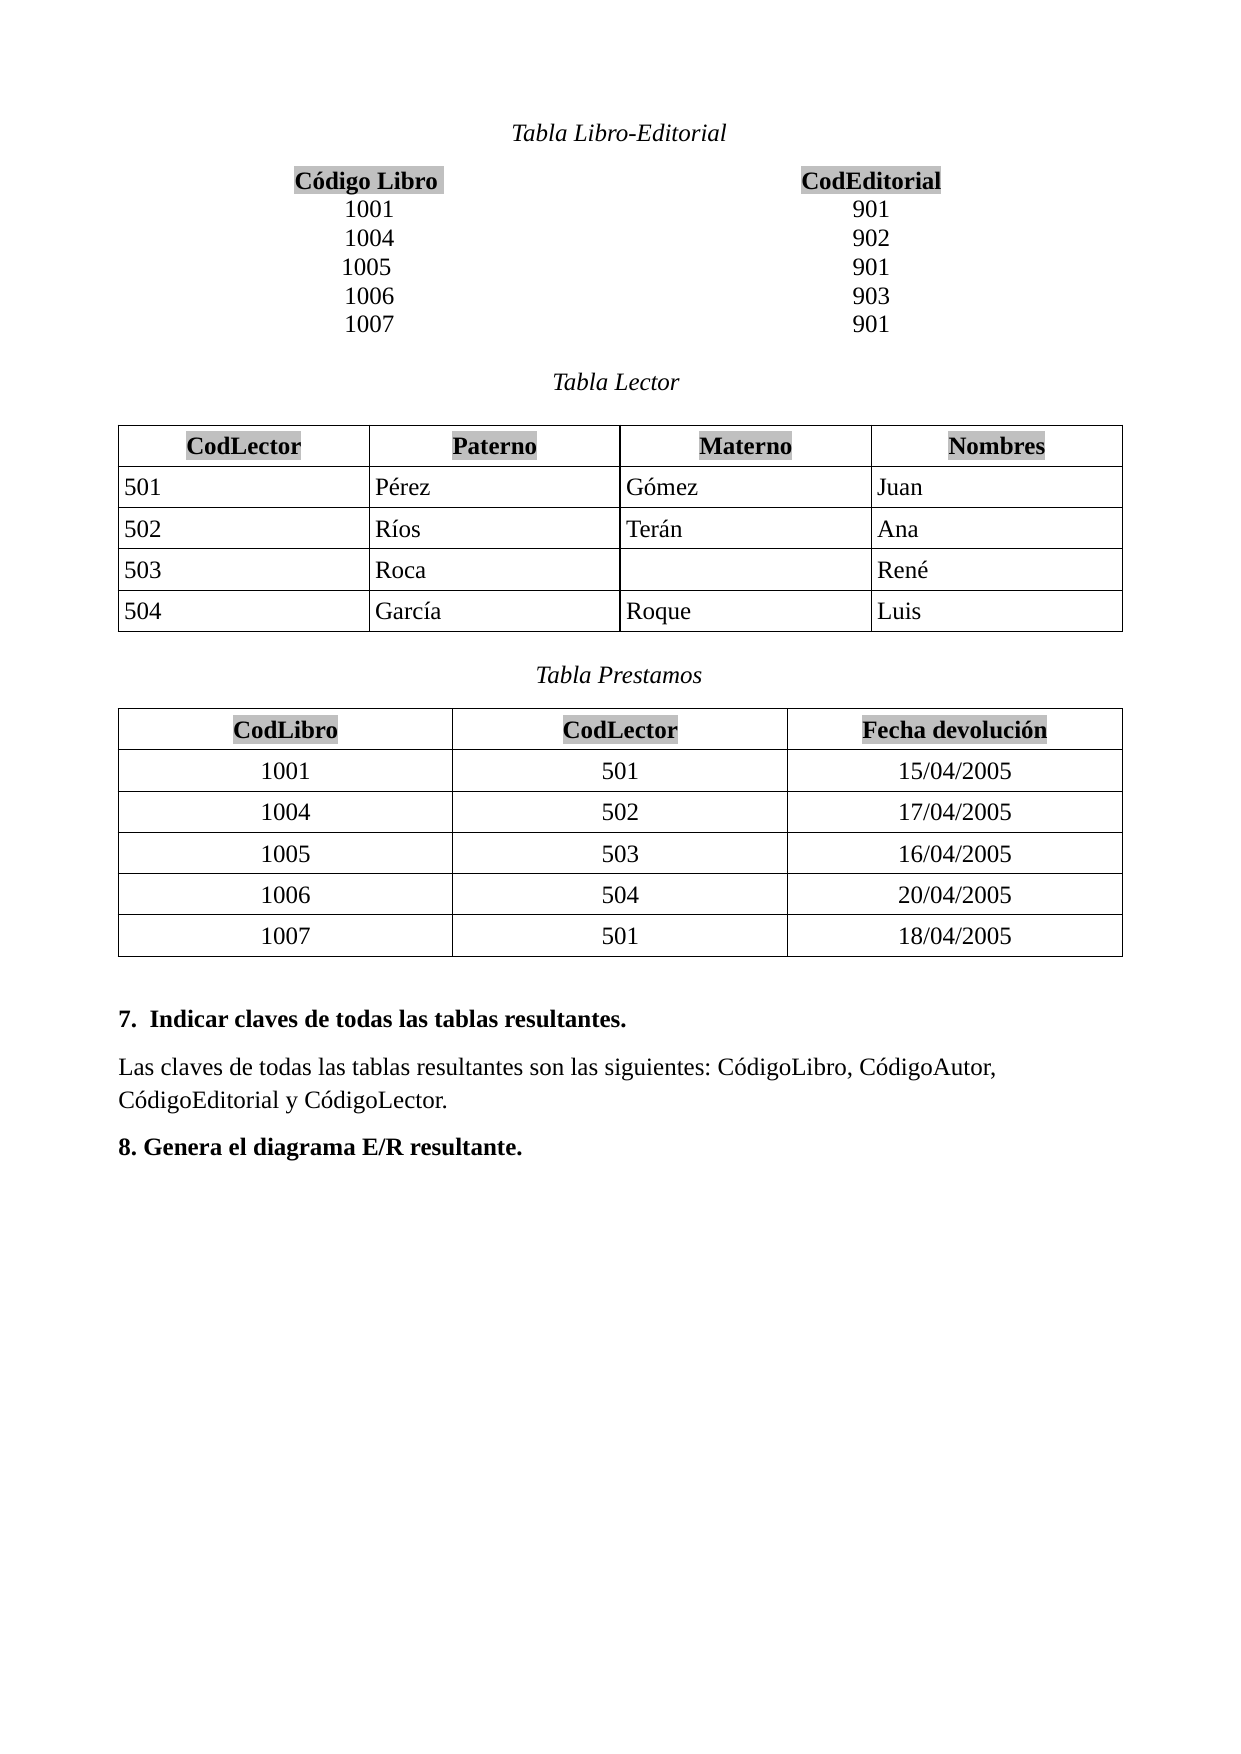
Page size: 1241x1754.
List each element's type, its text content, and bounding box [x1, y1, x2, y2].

table_cell 1004 [119, 792, 452, 832]
table_cell Pérez [370, 467, 619, 507]
table_cell Luis [872, 591, 1122, 631]
table_cell Terán [621, 508, 871, 548]
table_cell 502 [453, 792, 787, 832]
table_header Paterno [370, 426, 619, 466]
table_header Código Libro [118, 166, 620, 194]
table_cell 17/04/2005 [788, 792, 1122, 832]
table_cell 502 [119, 508, 369, 548]
table_cell 1001 [118, 195, 620, 223]
table_cell René [872, 549, 1122, 589]
text Tabla Lector [118, 367, 1122, 396]
table_cell 901 [620, 195, 1122, 223]
text 8. Genera el diagrama E/R resultante. [118, 1132, 1122, 1161]
table_cell 503 [453, 833, 787, 873]
table_header CodLibro [119, 709, 452, 749]
table_cell 18/04/2005 [788, 915, 1122, 956]
table_header CodLector [453, 709, 787, 749]
table_cell 1007 [119, 915, 452, 956]
table_cell 902 [620, 223, 1122, 252]
table_cell 501 [453, 750, 787, 791]
table_cell 1007 [118, 310, 620, 338]
table_cell 1005 [118, 252, 620, 281]
table_cell 901 [620, 252, 1122, 281]
table_cell 1004 [118, 223, 620, 252]
table_cell 501 [119, 467, 369, 507]
text Tabla Prestamos [118, 661, 1122, 689]
table_cell 1006 [118, 281, 620, 309]
table_cell Ana [872, 508, 1122, 548]
table_cell 504 [453, 874, 787, 914]
table_cell 504 [119, 591, 369, 631]
table_cell García [370, 591, 619, 631]
text Las claves de todas las tablas resultantes son las siguientes: CódigoLibro, CódigoAutor, CódigoEditorial y CódigoLector. [118, 1052, 1122, 1114]
table_cell 16/04/2005 [788, 833, 1122, 873]
table_cell Roque [621, 591, 871, 631]
text 7. Indicar claves de todas las tablas resultantes. [118, 1004, 1122, 1033]
table_cell Roca [370, 549, 619, 589]
table_cell 901 [620, 310, 1122, 338]
table_cell 1001 [119, 750, 452, 791]
text Tabla Libro-Editorial [118, 118, 1122, 147]
table_header CodEditorial [620, 166, 1122, 194]
table_cell 903 [620, 281, 1122, 309]
table_cell 1006 [119, 874, 452, 914]
table_header Materno [621, 426, 871, 466]
table_cell [621, 549, 871, 589]
table_cell Gómez [621, 467, 871, 507]
table_cell 15/04/2005 [788, 750, 1122, 791]
table_cell 1005 [119, 833, 452, 873]
table_cell 20/04/2005 [788, 874, 1122, 914]
table_cell 501 [453, 915, 787, 956]
table_cell Juan [872, 467, 1122, 507]
table_cell Ríos [370, 508, 619, 548]
table_header Fecha devolución [788, 709, 1122, 749]
table_header CodLector [119, 426, 369, 466]
table_header Nombres [872, 426, 1122, 466]
table_cell 503 [119, 549, 369, 589]
